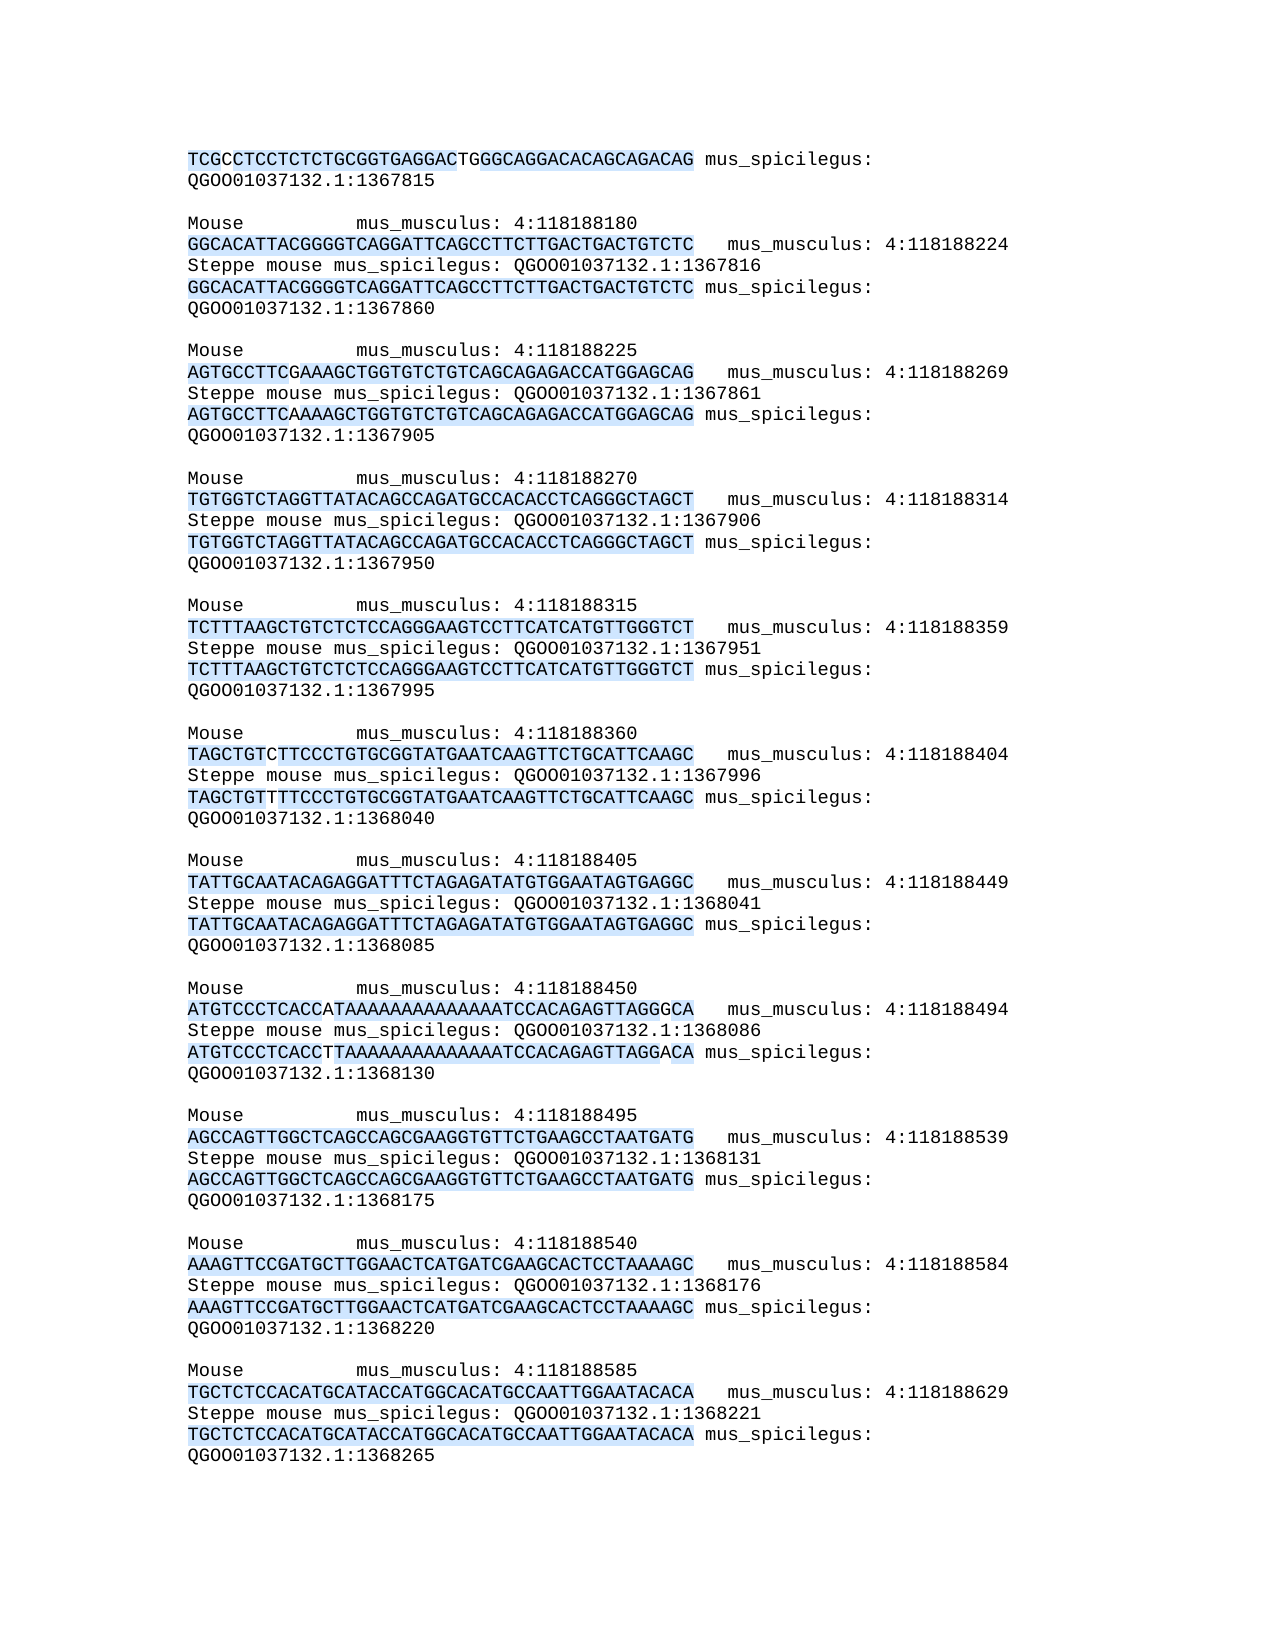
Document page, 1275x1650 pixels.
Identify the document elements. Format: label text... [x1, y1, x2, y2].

text Steppe mouse mus_spicilegus: QGOO01037132.1:1367951 TCTTTAAGCTGTCTCTCCAGGGAAGTCCTTCATCATGTTGGGTCT mus_spicilegus: QGOO01037132.1:1367995 [187, 639, 1087, 702]
text Steppe mouse mus_spicilegus: QGOO01037132.1:1367906 TGTGGTCTAGGTTATACAGCCAGATGCCACACCTCAGGGCTAGCT mus_spicilegus: QGOO01037132.1:1367950 [187, 511, 1087, 575]
text Mouse mus_musculus: 4:118188585 TGCTCTCCACATGCATACCATGGCACATGCCAATTGGAATACACA mus_musculus: 4:118188629 [187, 1361, 1087, 1404]
text Mouse mus_musculus: 4:118188450 ATGTCCCTCACCATAAAAAAAAAAAAAATCCACAGAGTTAGGGCA mus_musculus: 4:118188494 [187, 979, 1087, 1021]
text Steppe mouse mus_spicilegus: QGOO01037132.1:1368086 ATGTCCCTCACCTTAAAAAAAAAAAAAATCCACAGAGTTAGGACA mus_spicilegus: QGOO01037132.1:1368130 [187, 1021, 1087, 1085]
text Mouse mus_musculus: 4:118188405 TATTGCAATACAGAGGATTTCTAGAGATATGTGGAATAGTGAGGC mus_musculus: 4:118188449 [187, 851, 1087, 894]
text Mouse mus_musculus: 4:118188315 TCTTTAAGCTGTCTCTCCAGGGAAGTCCTTCATCATGTTGGGTCT mus_musculus: 4:118188359 [187, 596, 1087, 639]
text Mouse mus_musculus: 4:118188540 AAAGTTCCGATGCTTGGAACTCATGATCGAAGCACTCCTAAAAGC mus_musculus: 4:118188584 [187, 1234, 1087, 1276]
text Steppe mouse mus_spicilegus: QGOO01037132.1:1368131 AGCCAGTTGGCTCAGCCAGCGAAGGTGTTCTGAAGCCTAATGATG mus_spicilegus: QGOO01037132.1:1368175 [187, 1149, 1087, 1212]
text Steppe mouse mus_spicilegus: QGOO01037132.1:1368176 AAAGTTCCGATGCTTGGAACTCATGATCGAAGCACTCCTAAAAGC mus_spicilegus: QGOO01037132.1:1368220 [187, 1276, 1087, 1340]
text Steppe mouse mus_spicilegus: QGOO01037132.1:1367861 AGTGCCTTCAAAAGCTGGTGTCTGTCAGCAGAGACCATGGAGCAG mus_spicilegus: QGOO01037132.1:1367905 [187, 384, 1087, 447]
text Steppe mouse mus_spicilegus: QGOO01037132.1:1367816 GGCACATTACGGGGTCAGGATTCAGCCTTCTTGACTGACTGTCTC mus_spicilegus: QGOO01037132.1:1367860 [187, 256, 1087, 320]
text Mouse mus_musculus: 4:118188180 GGCACATTACGGGGTCAGGATTCAGCCTTCTTGACTGACTGTCTC mus_musculus: 4:118188224 [187, 214, 1087, 256]
text TCGCCTCCTCTCTGCGGTGAGGACTGGGCAGGACACAGCAGACAG mus_spicilegus: QGOO01037132.1:1367815 [187, 150, 1087, 192]
text Steppe mouse mus_spicilegus: QGOO01037132.1:1368041 TATTGCAATACAGAGGATTTCTAGAGATATGTGGAATAGTGAGGC mus_spicilegus: QGOO01037132.1:1368085 [187, 894, 1087, 957]
text Steppe mouse mus_spicilegus: QGOO01037132.1:1368221 TGCTCTCCACATGCATACCATGGCACATGCCAATTGGAATACACA mus_spicilegus: QGOO01037132.1:1368265 [187, 1404, 1087, 1467]
text Mouse mus_musculus: 4:118188270 TGTGGTCTAGGTTATACAGCCAGATGCCACACCTCAGGGCTAGCT mus_musculus: 4:118188314 [187, 469, 1087, 511]
text Mouse mus_musculus: 4:118188495 AGCCAGTTGGCTCAGCCAGCGAAGGTGTTCTGAAGCCTAATGATG mus_musculus: 4:118188539 [187, 1106, 1087, 1149]
text Steppe mouse mus_spicilegus: QGOO01037132.1:1367996 TAGCTGTTTTCCCTGTGCGGTATGAATCAAGTTCTGCATTCAAGC mus_spicilegus: QGOO01037132.1:1368040 [187, 766, 1087, 830]
text Mouse mus_musculus: 4:118188360 TAGCTGTCTTCCCTGTGCGGTATGAATCAAGTTCTGCATTCAAGC mus_musculus: 4:118188404 [187, 724, 1087, 766]
text Mouse mus_musculus: 4:118188225 AGTGCCTTCGAAAGCTGGTGTCTGTCAGCAGAGACCATGGAGCAG mus_musculus: 4:118188269 [187, 341, 1087, 384]
